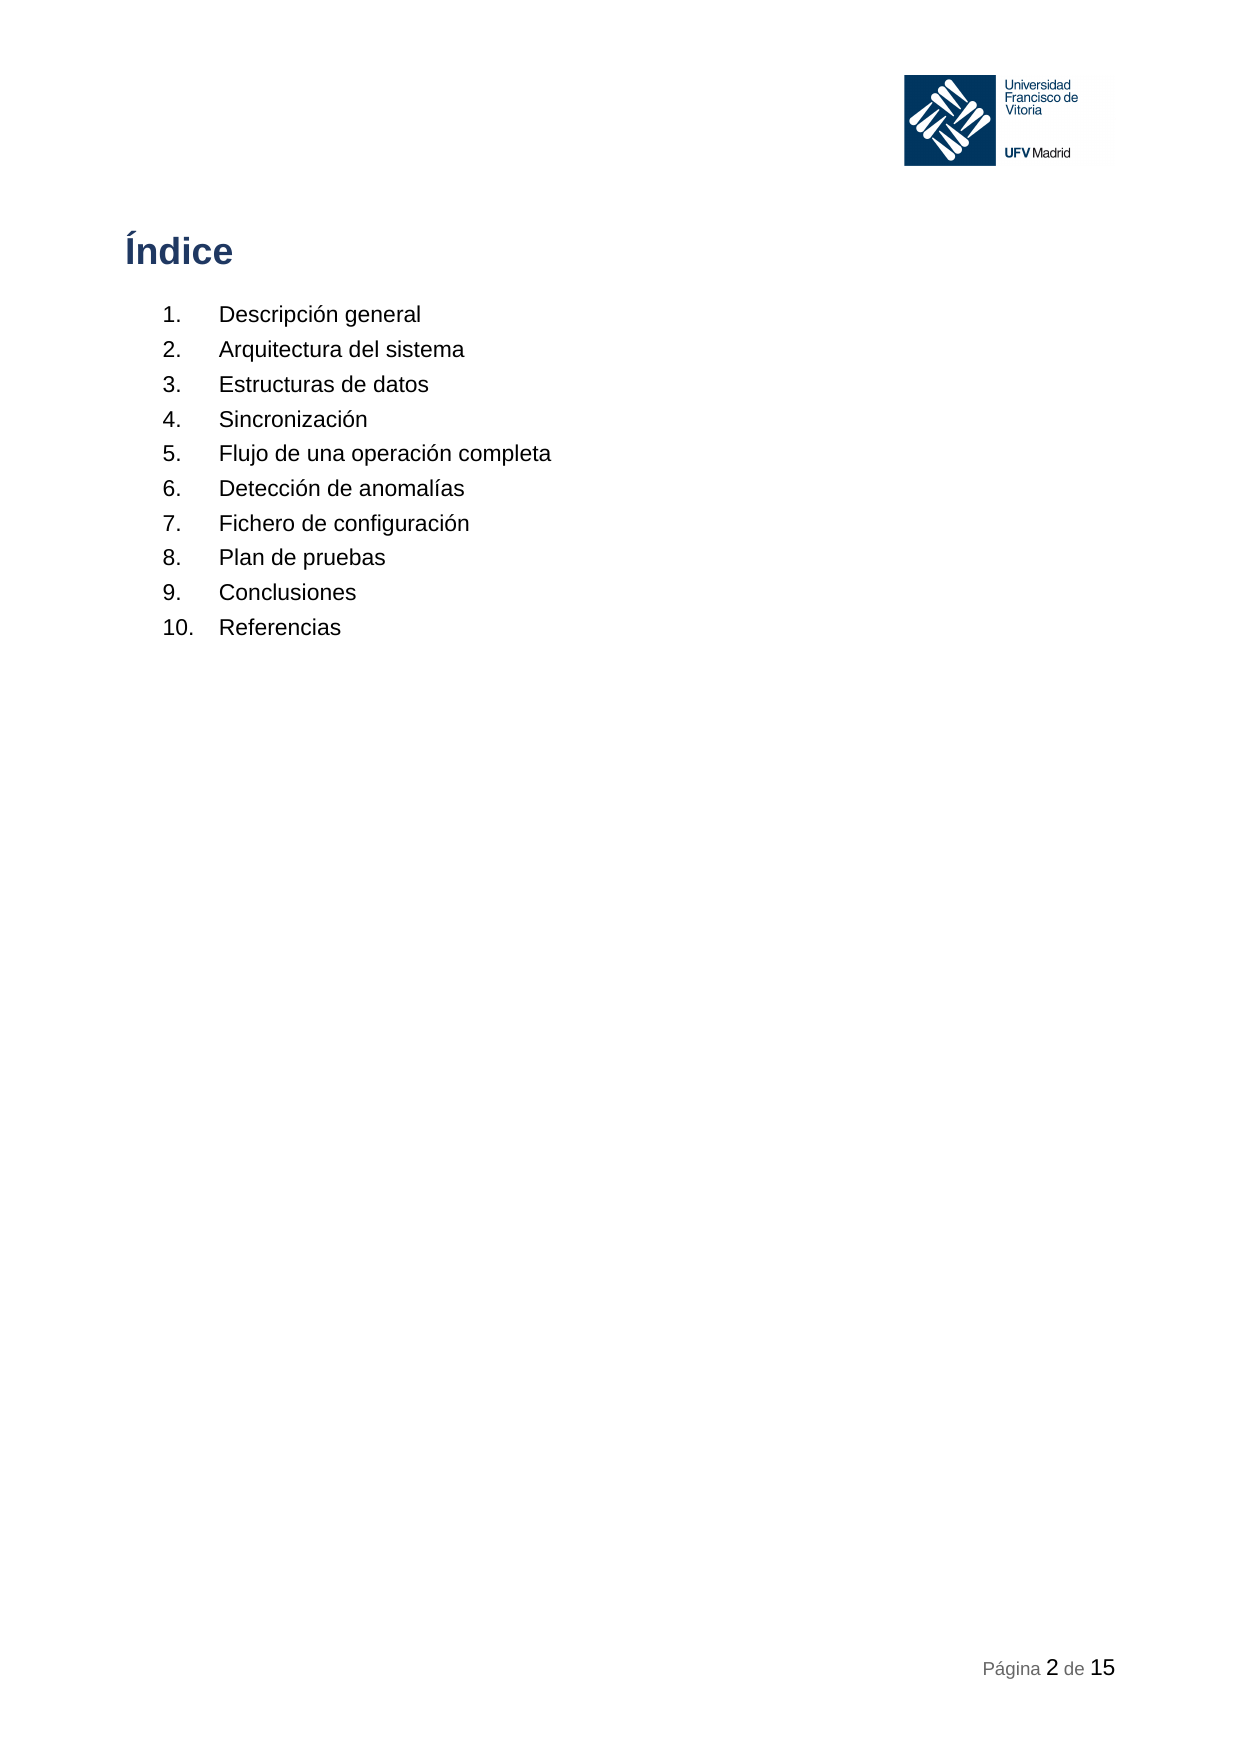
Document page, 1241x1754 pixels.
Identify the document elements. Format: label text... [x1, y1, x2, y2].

picture [904, 75, 1116, 166]
list Flujo de una operación completa [162, 440, 1115, 467]
list Arquitectura del sistema [162, 336, 1115, 362]
list Estructuras de datos [162, 371, 1115, 397]
list Descripción general [162, 301, 1115, 328]
list Conclusiones [162, 579, 1115, 605]
list Detección de anomalías [162, 475, 1115, 501]
subtitle Índice [125, 229, 1115, 272]
list Referencias [162, 614, 1115, 640]
list Fichero de configuración [162, 509, 1115, 536]
list Sincronización [162, 406, 1115, 432]
list Plan de pruebas [162, 544, 1115, 571]
